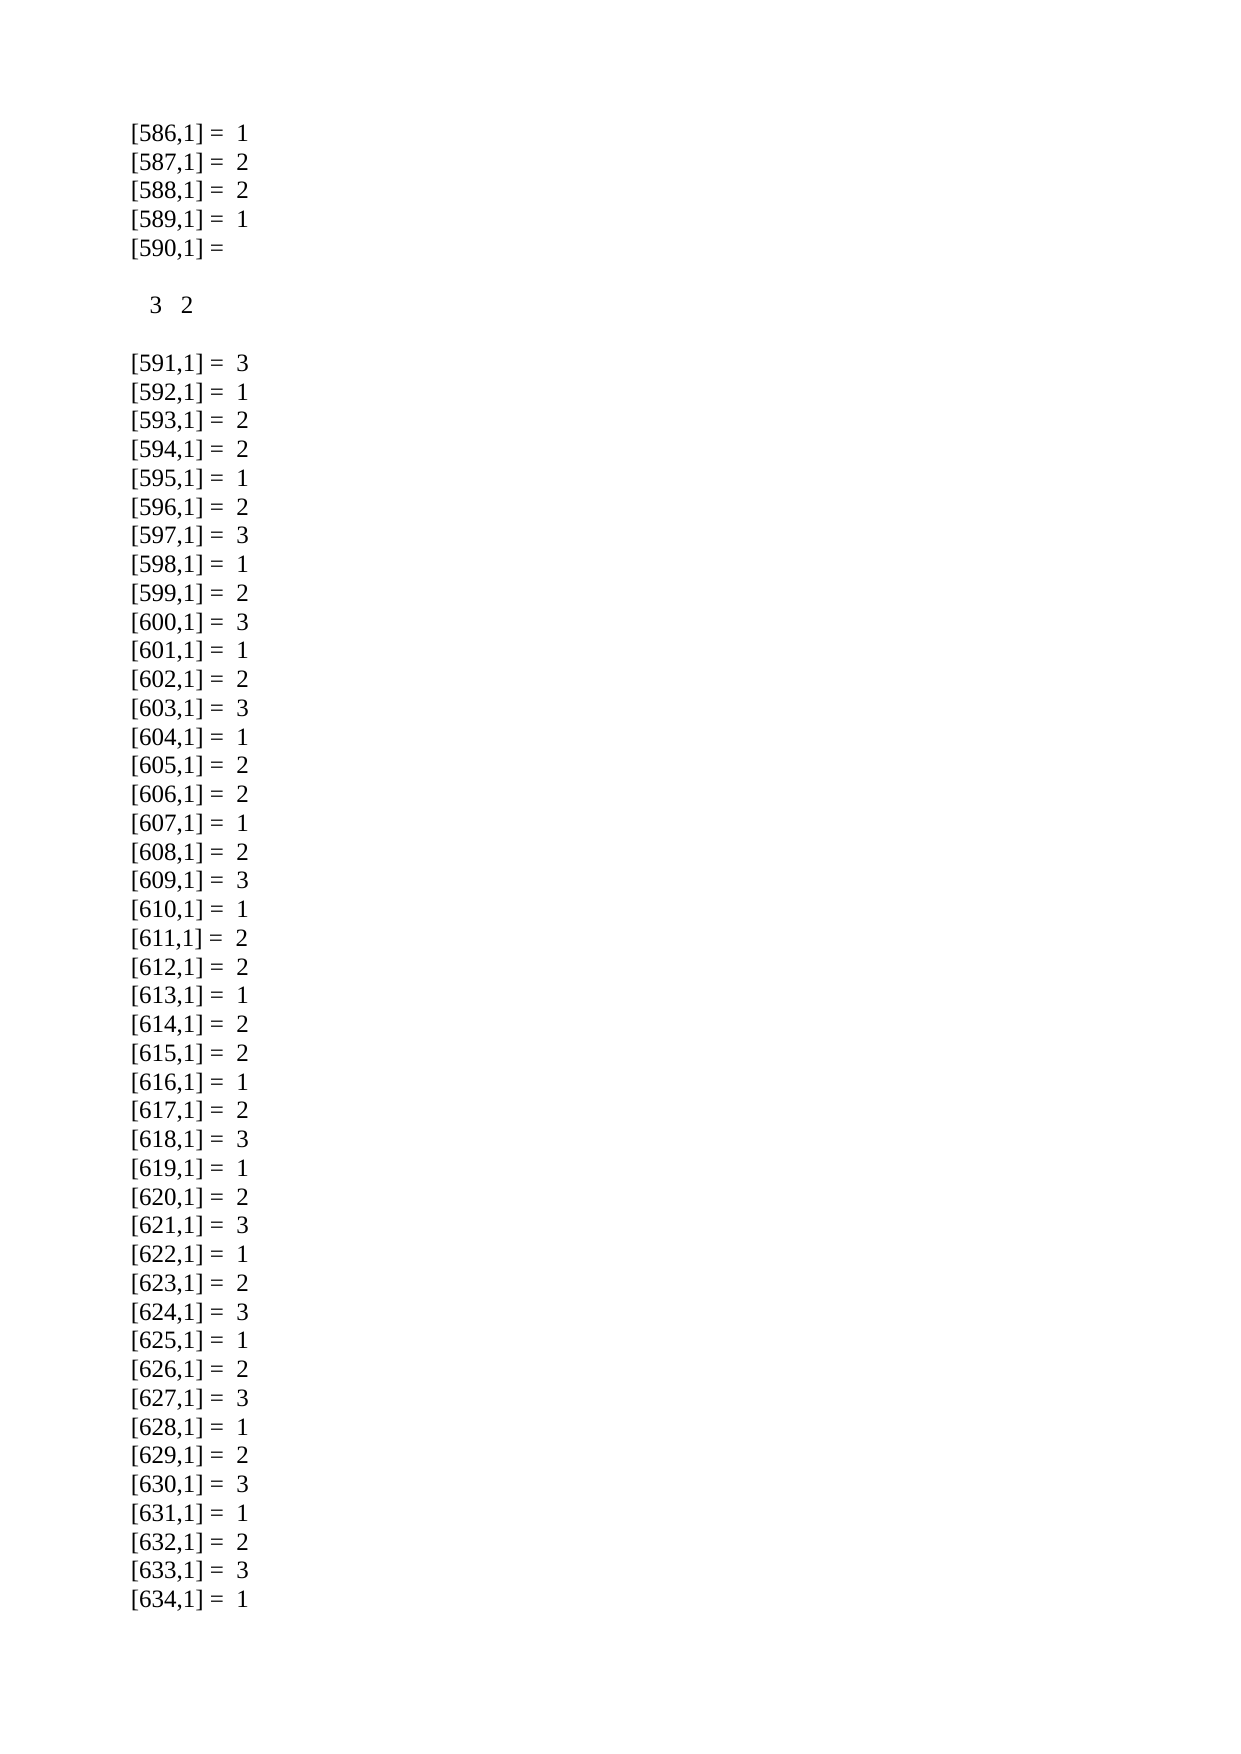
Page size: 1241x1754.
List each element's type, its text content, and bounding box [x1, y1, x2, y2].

text [620,1] = 2 [118, 1182, 1122, 1211]
text [592,1] = 1 [118, 377, 1122, 406]
text [625,1] = 1 [118, 1326, 1122, 1354]
text [613,1] = 1 [118, 981, 1122, 1009]
text [624,1] = 3 [118, 1297, 1122, 1326]
text [588,1] = 2 [118, 176, 1122, 204]
text [623,1] = 2 [118, 1268, 1122, 1297]
text [607,1] = 1 [118, 808, 1122, 837]
text [595,1] = 1 [118, 463, 1122, 492]
text [603,1] = 3 [118, 693, 1122, 722]
text [605,1] = 2 [118, 751, 1122, 779]
text [593,1] = 2 [118, 406, 1122, 434]
text [589,1] = 1 [118, 204, 1122, 233]
text [590,1] = [118, 233, 1122, 262]
text [610,1] = 1 [118, 894, 1122, 923]
text [628,1] = 1 [118, 1412, 1122, 1441]
text [621,1] = 3 [118, 1211, 1122, 1239]
text [586,1] = 1 [118, 118, 1122, 147]
text [601,1] = 1 [118, 636, 1122, 664]
text [634,1] = 1 [118, 1584, 1122, 1613]
text [612,1] = 2 [118, 952, 1122, 981]
text [606,1] = 2 [118, 779, 1122, 808]
text [599,1] = 2 [118, 578, 1122, 607]
text [631,1] = 1 [118, 1498, 1122, 1527]
text [622,1] = 1 [118, 1239, 1122, 1268]
text [626,1] = 2 [118, 1354, 1122, 1383]
text [611,1] = 2 [118, 923, 1122, 952]
text [618,1] = 3 [118, 1124, 1122, 1153]
text [609,1] = 3 [118, 866, 1122, 894]
text [597,1] = 3 [118, 521, 1122, 549]
text [602,1] = 2 [118, 664, 1122, 693]
text [632,1] = 2 [118, 1527, 1122, 1556]
text [604,1] = 1 [118, 722, 1122, 751]
text [617,1] = 2 [118, 1096, 1122, 1124]
text [619,1] = 1 [118, 1153, 1122, 1182]
text [616,1] = 1 [118, 1067, 1122, 1096]
text [600,1] = 3 [118, 607, 1122, 636]
text [615,1] = 2 [118, 1038, 1122, 1067]
text [587,1] = 2 [118, 147, 1122, 176]
text [596,1] = 2 [118, 492, 1122, 521]
text [633,1] = 3 [118, 1556, 1122, 1584]
text [591,1] = 3 [118, 348, 1122, 377]
text [594,1] = 2 [118, 434, 1122, 463]
text [627,1] = 3 [118, 1383, 1122, 1412]
text [629,1] = 2 [118, 1441, 1122, 1469]
text [614,1] = 2 [118, 1009, 1122, 1038]
text [608,1] = 2 [118, 837, 1122, 866]
text 3 2 [118, 291, 1122, 319]
text [630,1] = 3 [118, 1469, 1122, 1498]
text [598,1] = 1 [118, 549, 1122, 578]
